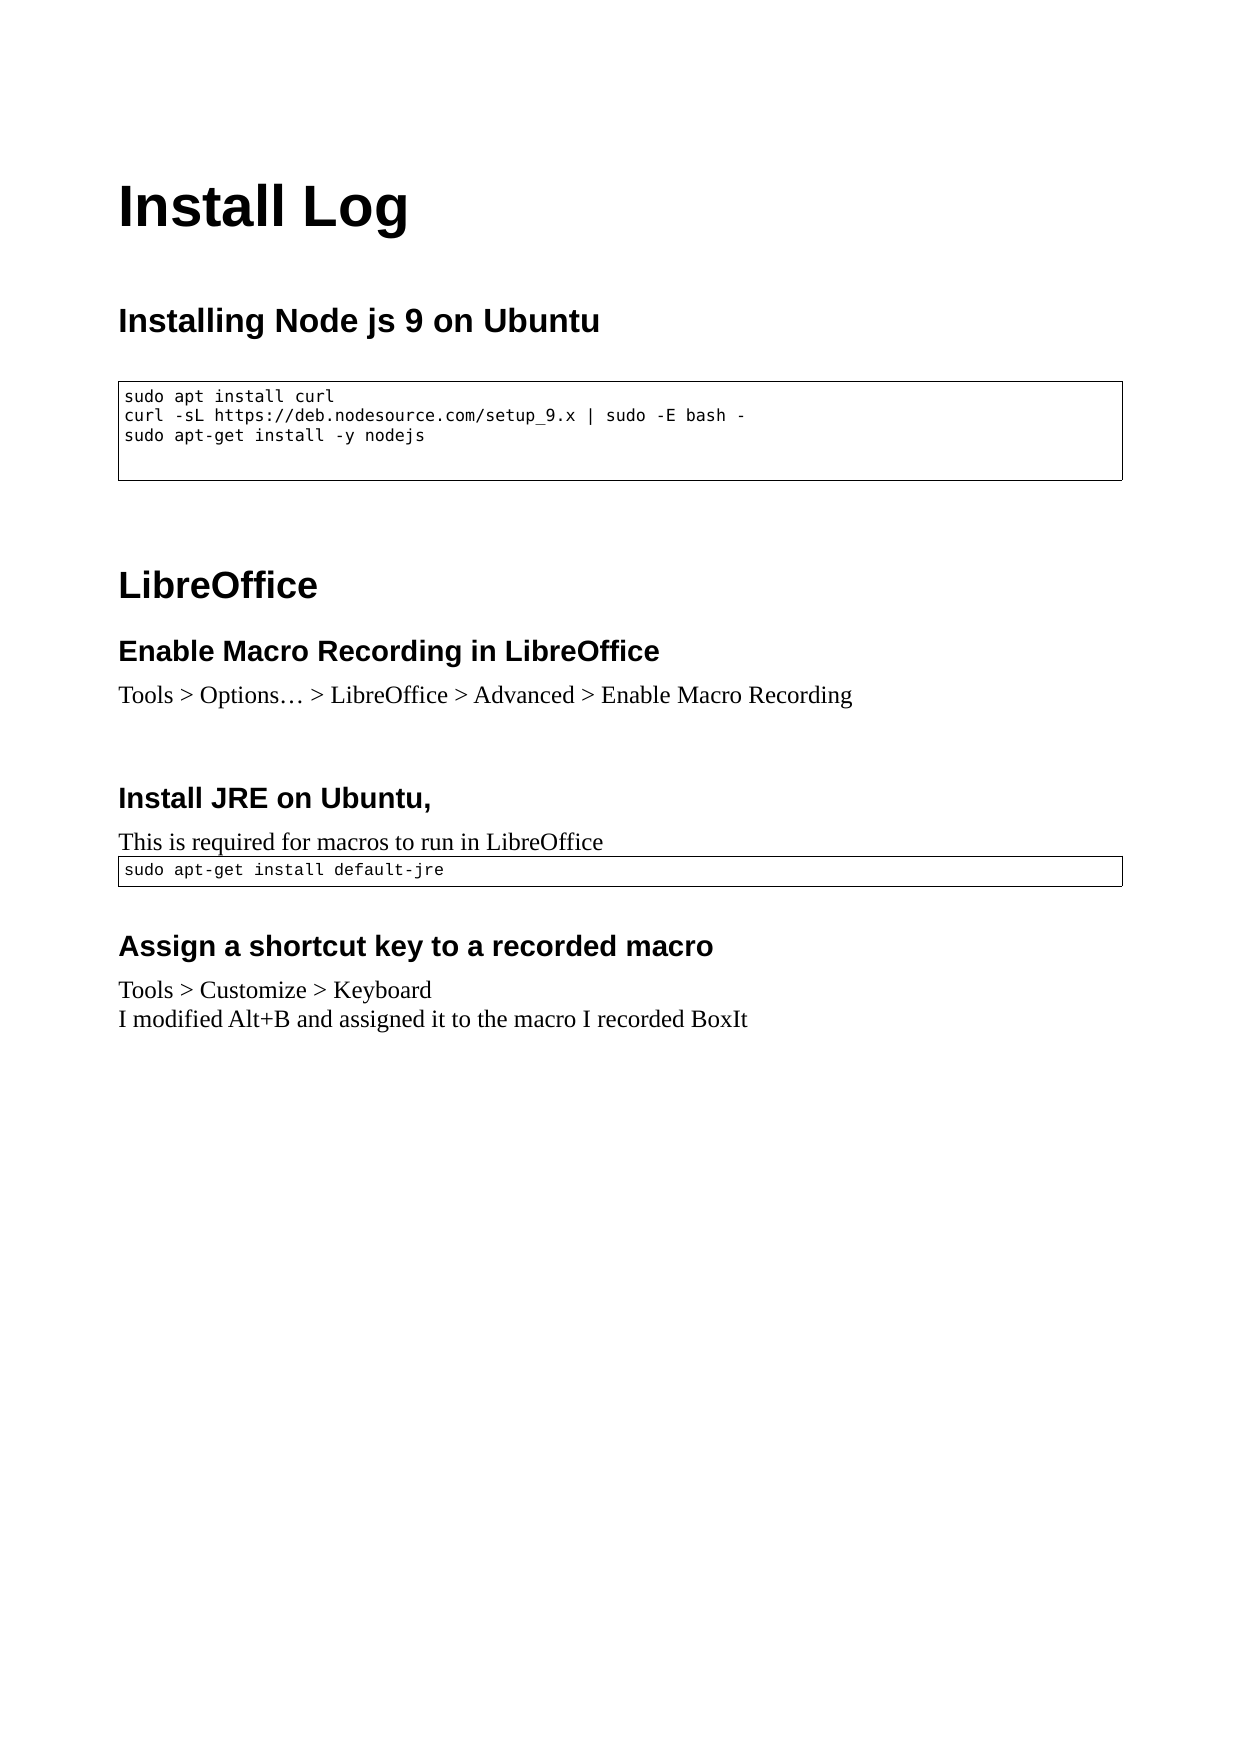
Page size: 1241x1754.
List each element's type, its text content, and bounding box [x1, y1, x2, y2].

subtitle Install JRE on Ubuntu, [118, 781, 1122, 814]
text I modified Alt+B and assigned it to the macro I recorded BoxIt [118, 1004, 1122, 1033]
subtitle LibreOffice [118, 563, 1122, 606]
text This is required for macros to run in LibreOffice [118, 827, 1122, 856]
subtitle Enable Macro Recording in LibreOffice [118, 633, 1122, 667]
title Install Log [118, 172, 1122, 239]
subtitle Installing Node js 9 on Ubuntu [118, 301, 1122, 340]
table_header sudo apt install curl curl -sL https://deb.nodesource.com/setup_9.x | sudo -E bash - sudo apt-get install -y nodejs [119, 382, 1122, 480]
text Tools > Customize > Keyboard [118, 976, 1122, 1004]
table_header sudo apt-get install default-jre [119, 857, 1122, 886]
text Tools > Options… > LibreOffice > Advanced > Enable Macro Recording [118, 680, 1122, 708]
subtitle Assign a shortcut key to a recorded macro [118, 929, 1122, 963]
